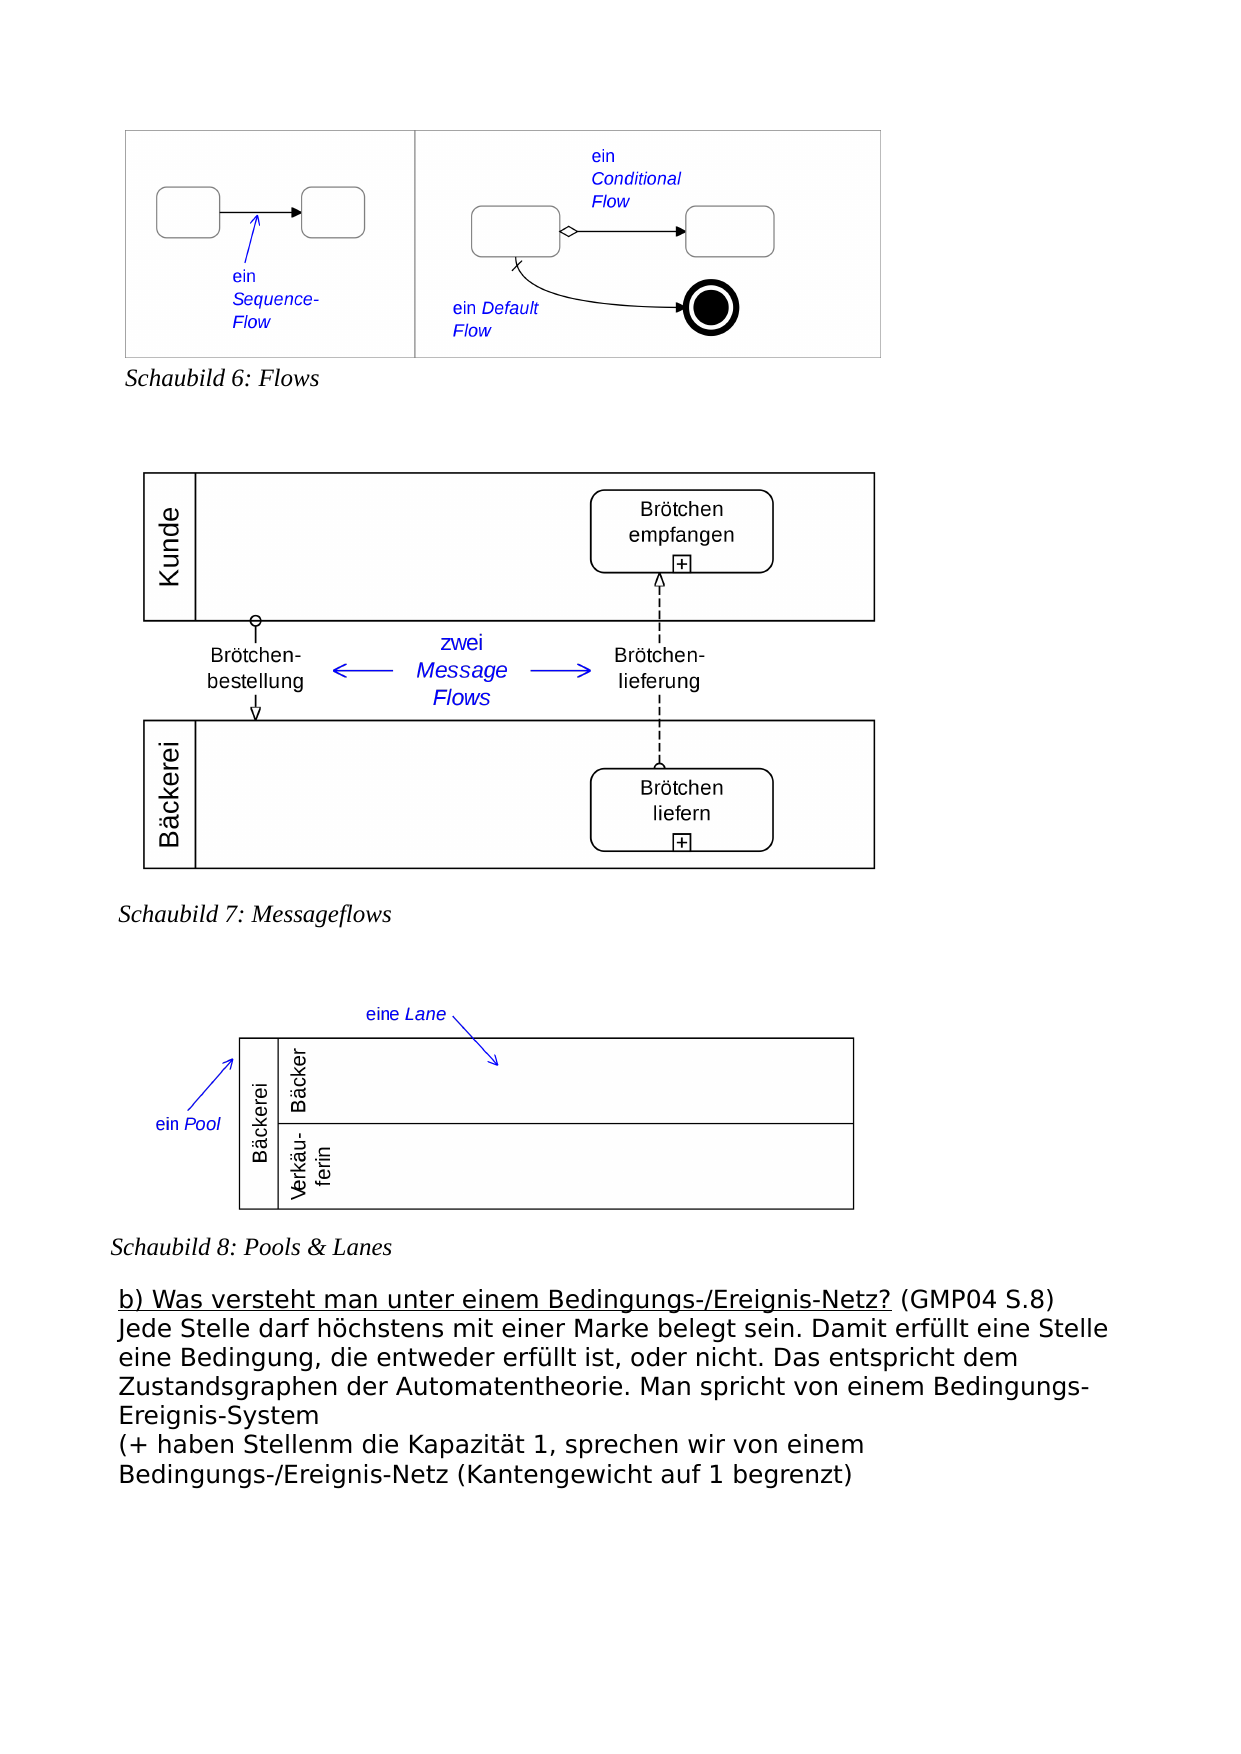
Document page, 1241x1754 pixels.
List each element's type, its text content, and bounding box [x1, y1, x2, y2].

text Schaubild 7: Messageflows [118, 894, 899, 928]
text b) Was versteht man unter einem Bedingungs-/Ereignis-Netz? (GMP04 S.8) [118, 1285, 1122, 1314]
picture [110, 994, 989, 1227]
text (+ haben Stellenm die Kapazität 1, sprechen wir von einem Bedingungs-/Ereignis-Netz (Kantengewicht auf 1 begrenzt) [118, 1431, 1122, 1489]
picture [125, 130, 881, 358]
text Schaubild 6: Flows [125, 358, 881, 392]
text Schaubild 8: Pools & Lanes [110, 1227, 988, 1261]
text Jede Stelle darf höchstens mit einer Marke belegt sein. Damit erfüllt eine Stelle eine Bedingung, die entweder erfüllt ist, oder nicht. Das entspricht dem Zustandsgraphen der Automatentheorie. Man spricht von einem Bedingungs-Ereignis-System [118, 1314, 1122, 1431]
picture [118, 447, 899, 894]
